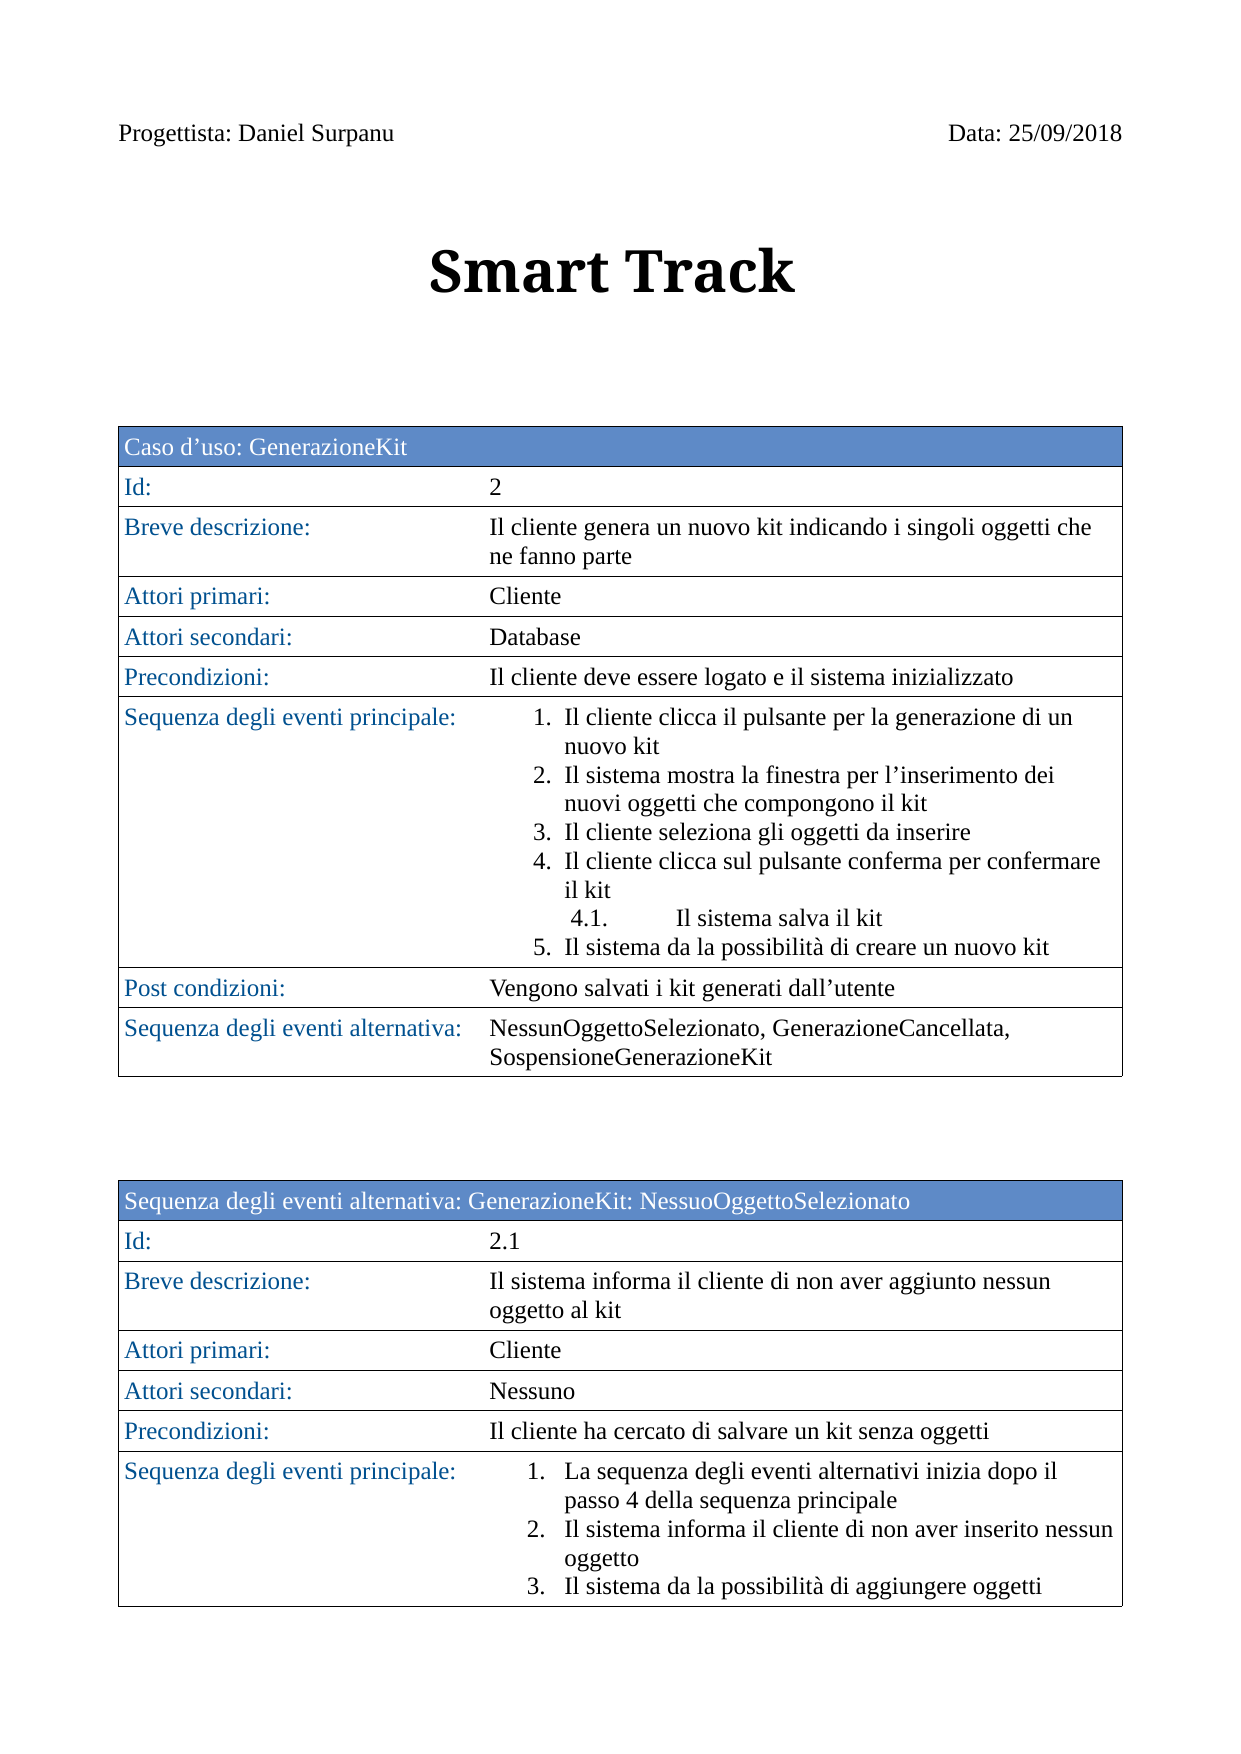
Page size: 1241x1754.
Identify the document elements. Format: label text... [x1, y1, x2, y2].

table_cell Il cliente ha cercato di salvare un kit senza oggetti [484, 1411, 1122, 1451]
table_cell 2 [484, 467, 1122, 506]
table_cell Database [484, 617, 1122, 656]
title Smart Track [118, 230, 1122, 309]
table_cell Id: [119, 467, 483, 506]
table_cell Sequenza degli eventi alternativa: [119, 1008, 483, 1076]
table_cell Cliente [484, 577, 1122, 616]
table_cell Il cliente genera un nuovo kit indicando i singoli oggetti che ne fanno parte [484, 507, 1122, 576]
table_cell Breve descrizione: [119, 1262, 483, 1330]
table_cell Il cliente clicca il pulsante per la generazione di un nuovo kit Il sistema mostra la finestra per l’inserimento dei nuovi oggetti che compongono il kit Il cliente seleziona gli oggetti da inserire Il cliente clicca sul pulsante conferma per confermare il kit Il sistema salva il kit Il sistema da la possibilità di creare un nuovo kit [484, 697, 1122, 967]
table_cell Il sistema informa il cliente di non aver aggiunto nessun oggetto al kit [484, 1262, 1122, 1330]
table_cell La sequenza degli eventi alternativi inizia dopo il passo 4 della sequenza principale Il sistema informa il cliente di non aver inserito nessun oggetto Il sistema da la possibilità di aggiungere oggetti [484, 1452, 1122, 1606]
table_cell Attori primari: [119, 1331, 483, 1370]
table_cell Attori primari: [119, 577, 483, 616]
table_cell Attori secondari: [119, 1371, 483, 1410]
table_cell Nessuno [484, 1371, 1122, 1410]
table_cell Post condizioni: [119, 968, 483, 1007]
table_cell Sequenza degli eventi principale: [119, 1452, 483, 1606]
table_cell Attori secondari: [119, 617, 483, 656]
table_cell Sequenza degli eventi principale: [119, 697, 483, 967]
table_cell Breve descrizione: [119, 507, 483, 576]
table_cell Cliente [484, 1331, 1122, 1370]
table_header Caso d’uso: GenerazioneKit [119, 427, 1122, 466]
table_cell NessunOggettoSelezionato, GenerazioneCancellata, SospensioneGenerazioneKit [484, 1008, 1122, 1076]
table_cell Il cliente deve essere logato e il sistema inizializzato [484, 657, 1122, 696]
table_header Sequenza degli eventi alternativa: GenerazioneKit: NessuoOggettoSelezionato [119, 1181, 1122, 1220]
table_cell 2.1 [484, 1221, 1122, 1261]
table_cell Precondizioni: [119, 657, 483, 696]
table_cell Precondizioni: [119, 1411, 483, 1451]
table_cell Id: [119, 1221, 483, 1261]
table_cell Vengono salvati i kit generati dall’utente [484, 968, 1122, 1007]
